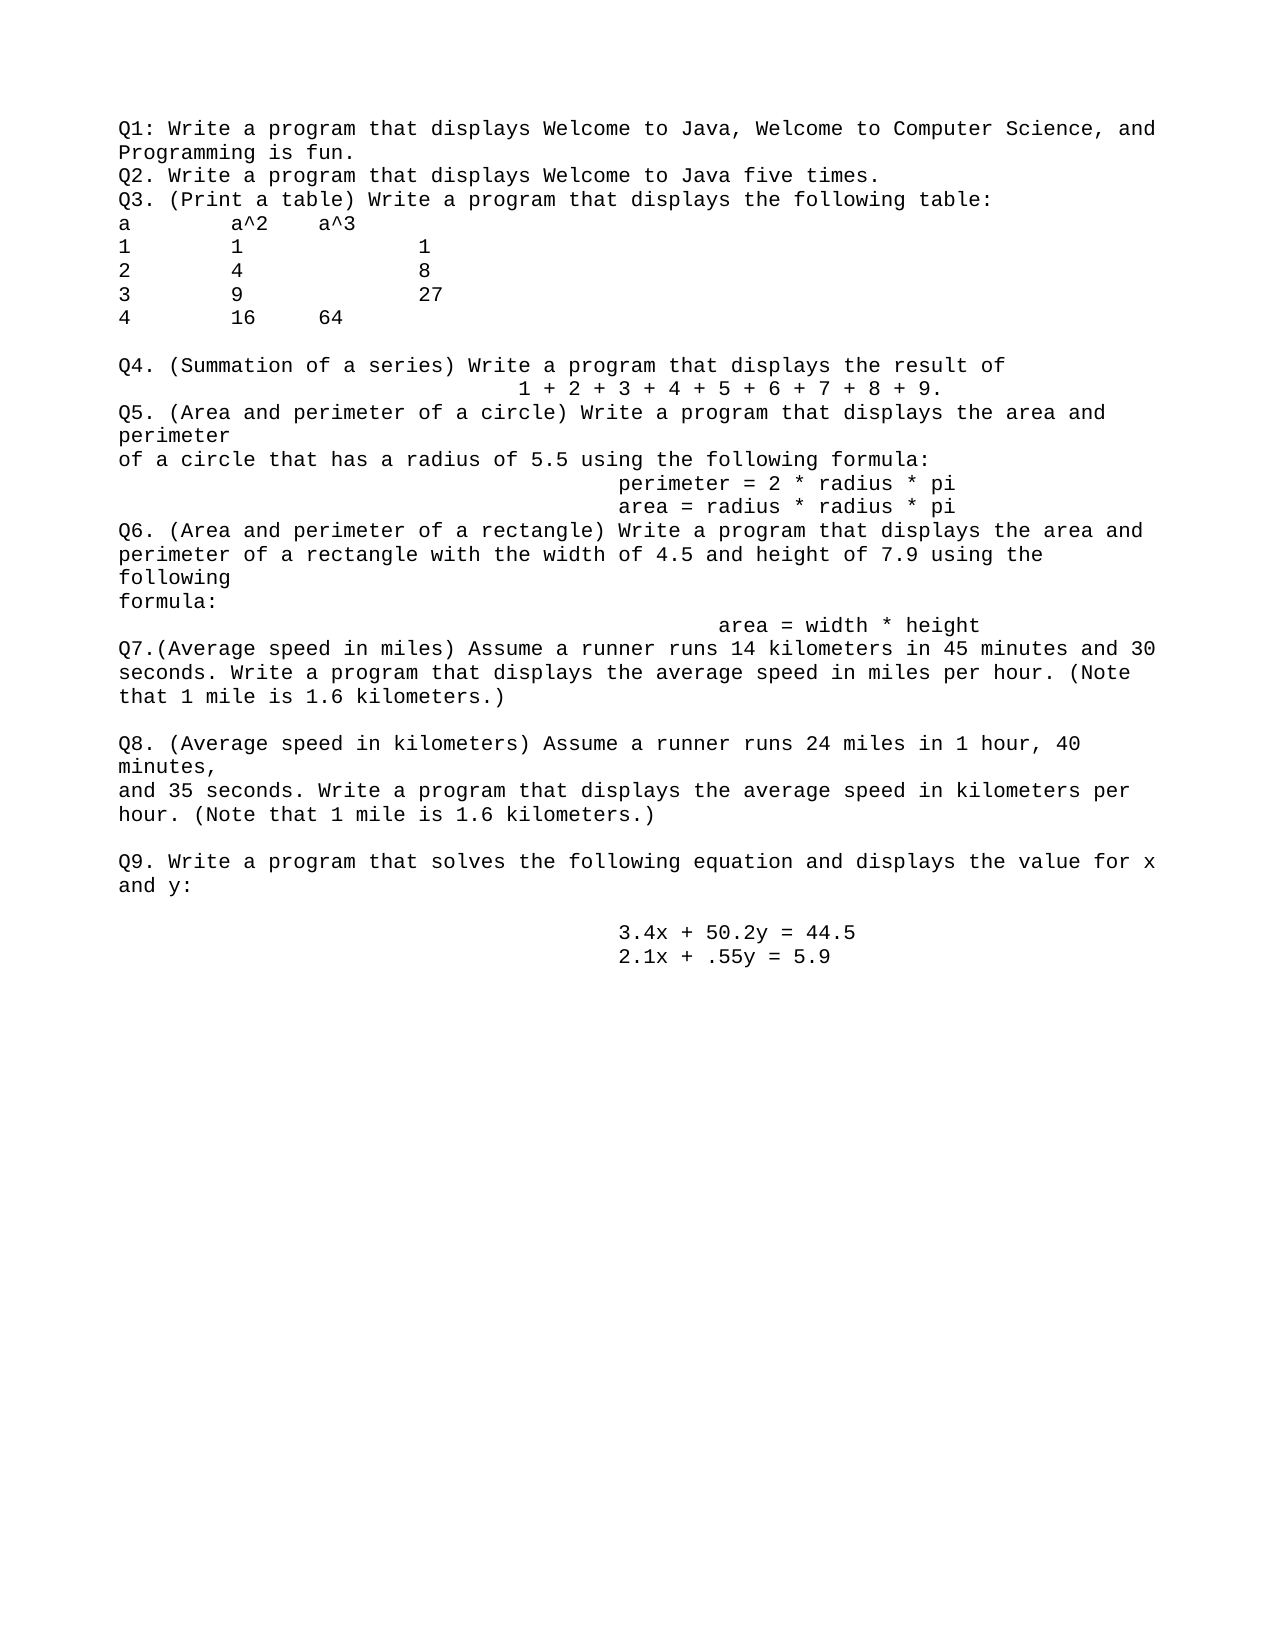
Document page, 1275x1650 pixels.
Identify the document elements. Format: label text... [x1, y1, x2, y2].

text 1 + 2 + 3 + 4 + 5 + 6 + 7 + 8 + 9. [118, 378, 1157, 402]
text 4 16 64 [118, 307, 1157, 331]
text Q8. (Average speed in kilometers) Assume a runner runs 24 miles in 1 hour, 40 minutes, [118, 733, 1157, 780]
text of a circle that has a radius of 5.5 using the following formula: [118, 449, 1157, 473]
text Q3. (Print a table) Write a program that displays the following table: [118, 189, 1157, 213]
text seconds. Write a program that displays the average speed in miles per hour. (Note [118, 662, 1157, 686]
text 3 9 27 [118, 284, 1157, 307]
text Q5. (Area and perimeter of a circle) Write a program that displays the area and perimeter [118, 402, 1157, 449]
text area = radius * radius * pi [118, 496, 1157, 520]
text a a^2 a^3 [118, 213, 1157, 236]
text Q6. (Area and perimeter of a rectangle) Write a program that displays the area and [118, 520, 1157, 544]
text hour. (Note that 1 mile is 1.6 kilometers.) [118, 804, 1157, 827]
text perimeter of a rectangle with the width of 4.5 and height of 7.9 using the following [118, 544, 1157, 591]
text that 1 mile is 1.6 kilometers.) [118, 686, 1157, 709]
text 2.1x + .55y = 5.9 [118, 946, 1157, 969]
text 2 4 8 [118, 260, 1157, 284]
text 3.4x + 50.2y = 44.5 [118, 922, 1157, 946]
text and 35 seconds. Write a program that displays the average speed in kilometers per [118, 780, 1157, 804]
text Q2. Write a program that displays Welcome to Java five times. [118, 165, 1157, 189]
text formula: [118, 591, 1157, 615]
text Q1: Write a program that displays Welcome to Java, Welcome to Computer Science, and Programming is fun. [118, 118, 1157, 165]
text perimeter = 2 * radius * pi [118, 473, 1157, 496]
text Q7.(Average speed in miles) Assume a runner runs 14 kilometers in 45 minutes and 30 [118, 638, 1157, 662]
text 1 1 1 [118, 236, 1157, 260]
text Q4. (Summation of a series) Write a program that displays the result of [118, 354, 1157, 378]
text area = width * height [118, 615, 1157, 638]
text Q9. Write a program that solves the following equation and displays the value for x and y: [118, 851, 1157, 898]
